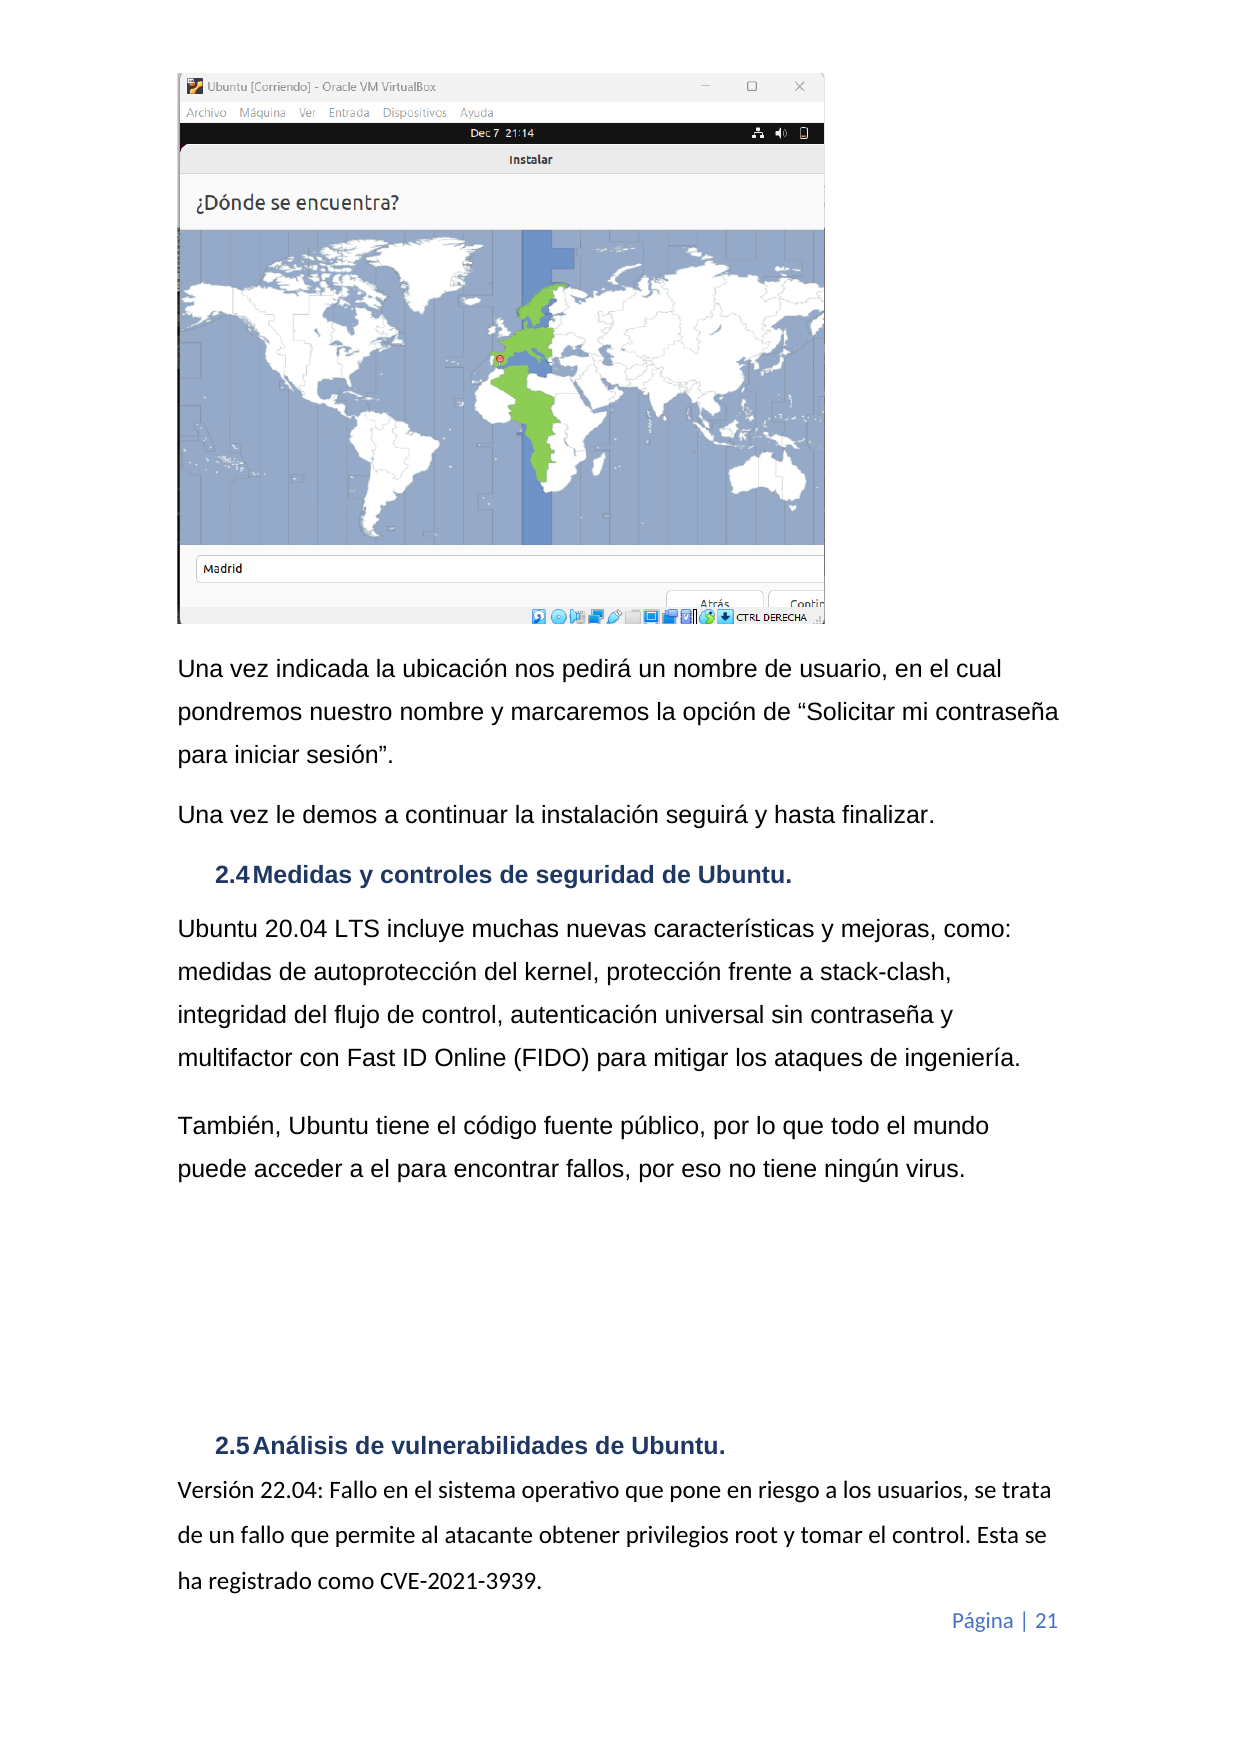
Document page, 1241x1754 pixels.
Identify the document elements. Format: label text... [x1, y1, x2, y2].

text Una vez indicada la ubicación nos pedirá un nombre de usuario, en el cual pondremos nuestro nombre y marcaremos la opción de “Solicitar mi contraseña para iniciar sesión”. [177, 654, 1063, 769]
text Versión 22.04: Fallo en el sistema operativo que pone en riesgo a los usuarios, se trata de un fallo que permite al atacante obtener privilegios root y tomar el control. Esta se ha registrado como CVE-2021-3939. [177, 1474, 1063, 1596]
text Ubuntu 20.04 LTS incluye muchas nuevas características y mejoras, como: medidas de autoprotección del kernel, protección frente a stack-clash, integridad del flujo de control, autenticación universal sin contraseña y multifactor con Fast ID Online (FIDO) para mitigar los ataques de ingeniería. [177, 913, 1063, 1072]
text También, Ubuntu tiene el código fuente público, por lo que todo el mundo puede acceder a el para encontrar fallos, por eso no tiene ningún virus. [177, 1111, 1063, 1183]
text Una vez le demos a continuar la instalación seguirá y hasta finalizar. [177, 800, 1063, 828]
list Análisis de vulnerabilidades de Ubuntu. [215, 1431, 1063, 1459]
list Medidas y controles de seguridad de Ubuntu. [215, 859, 1063, 888]
